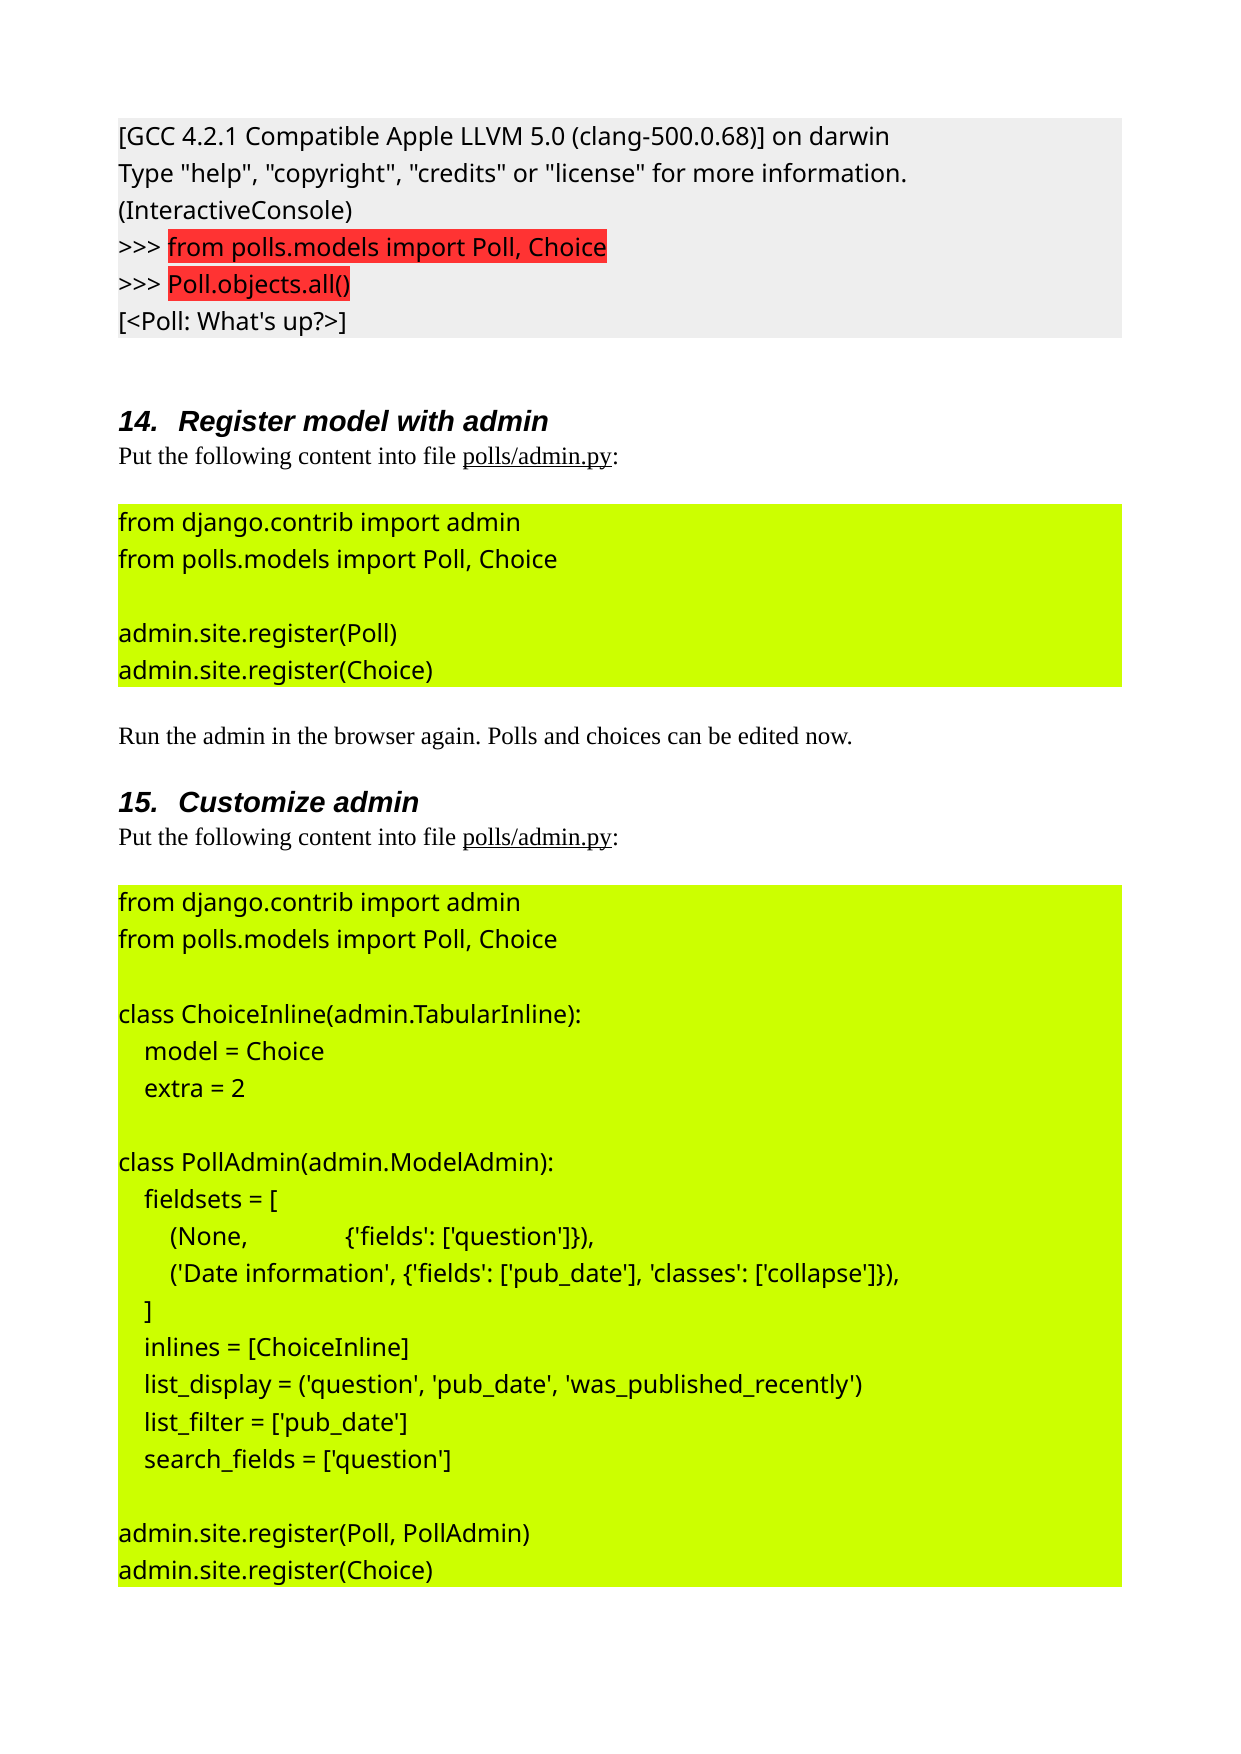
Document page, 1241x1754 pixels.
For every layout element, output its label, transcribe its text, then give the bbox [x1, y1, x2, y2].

text search_fields = ['question'] [118, 1441, 1122, 1475]
subtitle Register model with admin [118, 404, 1122, 438]
text admin.site.register(Choice) [118, 1553, 1122, 1587]
text extra = 2 [118, 1071, 1122, 1104]
text from polls.models import Poll, Choice [118, 541, 1122, 575]
text list_filter = ['pub_date'] [118, 1404, 1122, 1438]
text class PollAdmin(admin.ModelAdmin): [118, 1145, 1122, 1179]
text >>> Poll.objects.all() [118, 266, 1122, 301]
text Put the following content into file polls/admin.py: [118, 441, 1122, 469]
text fieldsets = [ [118, 1182, 1122, 1216]
text inlines = [ChoiceInline] [118, 1330, 1122, 1364]
text list_display = ('question', 'pub_date', 'was_published_recently') [118, 1367, 1122, 1401]
text ('Date information', {'fields': ['pub_date'], 'classes': ['collapse']}), [118, 1256, 1122, 1290]
text Run the admin in the browser again. Polls and choices can be edited now. [118, 721, 1122, 750]
text model = Choice [118, 1033, 1122, 1067]
text Put the following content into file polls/admin.py: [118, 822, 1122, 850]
text ] [118, 1293, 1122, 1327]
text admin.site.register(Choice) [118, 653, 1122, 687]
text admin.site.register(Poll, PollAdmin) [118, 1516, 1122, 1549]
text >>> from polls.models import Poll, Choice [118, 229, 1122, 263]
text from polls.models import Poll, Choice [118, 922, 1122, 956]
text (None, {'fields': ['question']}), [118, 1219, 1122, 1253]
text [GCC 4.2.1 Compatible Apple LLVM 5.0 (clang-500.0.68)] on darwin [118, 118, 1122, 152]
text from django.contrib import admin [118, 885, 1122, 919]
subtitle Customize admin [118, 785, 1122, 818]
text from django.contrib import admin [118, 504, 1122, 538]
text (InteractiveConsole) [118, 192, 1122, 226]
text admin.site.register(Poll) [118, 616, 1122, 649]
text Type "help", "copyright", "credits" or "license" for more information. [118, 155, 1122, 189]
text [<Poll: What's up?>] [118, 303, 1122, 338]
text class ChoiceInline(admin.TabularInline): [118, 996, 1122, 1030]
